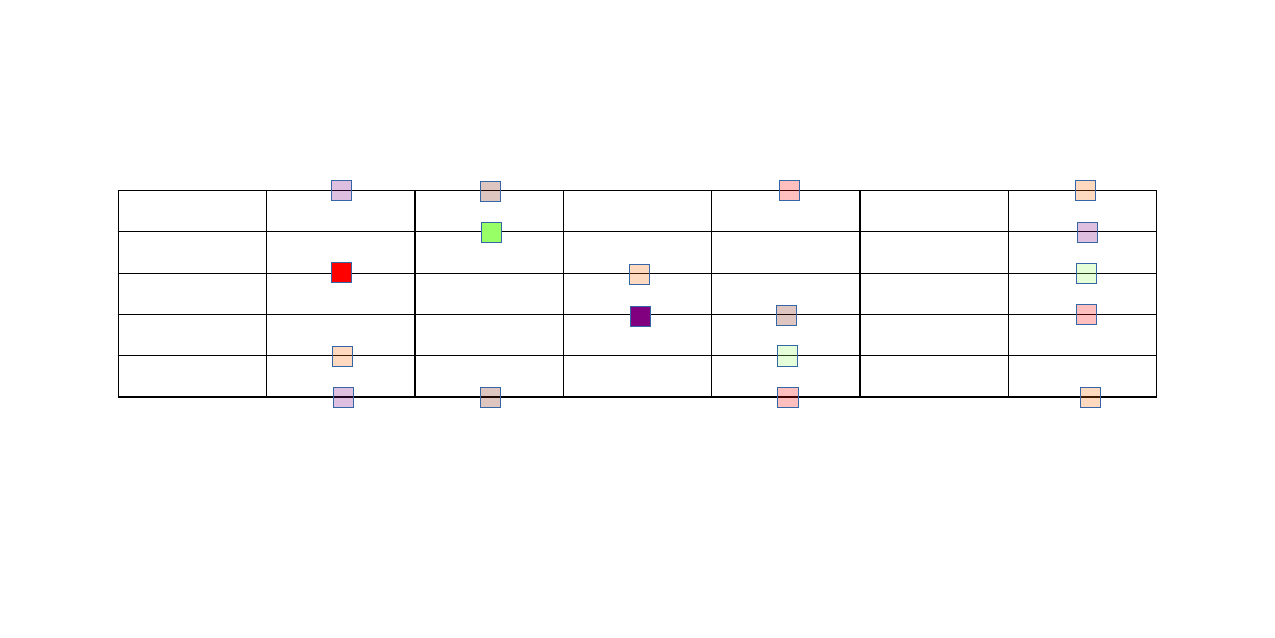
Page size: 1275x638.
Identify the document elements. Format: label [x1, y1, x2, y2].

table_cell [416, 315, 563, 355]
table_cell [712, 315, 859, 355]
table_cell [119, 232, 266, 273]
table_cell [267, 315, 414, 355]
table_cell [119, 274, 266, 314]
table_cell [119, 315, 266, 355]
table_cell [416, 232, 563, 273]
table_cell [267, 232, 414, 273]
table_cell [1009, 274, 1156, 314]
table_cell [267, 356, 414, 396]
table_cell [861, 232, 1008, 273]
table_cell [861, 274, 1008, 314]
table_cell [1009, 232, 1156, 273]
table_header [267, 191, 414, 231]
table_cell [1009, 356, 1156, 396]
table_cell [712, 274, 859, 314]
table_header [119, 191, 266, 231]
table_cell [119, 356, 266, 396]
table_cell [861, 315, 1008, 355]
table_header [861, 191, 1008, 231]
table_cell [712, 356, 859, 396]
table_cell [861, 356, 1008, 396]
table_cell [564, 356, 711, 396]
table_cell [267, 274, 414, 314]
table_cell [416, 274, 563, 314]
table_header [712, 191, 859, 231]
table_cell [564, 232, 711, 273]
table_header [416, 191, 563, 231]
table_cell [416, 356, 563, 396]
table_cell [1009, 315, 1156, 355]
table_cell [564, 315, 711, 355]
table_header [564, 191, 711, 231]
table_cell [564, 274, 711, 314]
table_header [1009, 191, 1156, 231]
table_cell [712, 232, 859, 273]
